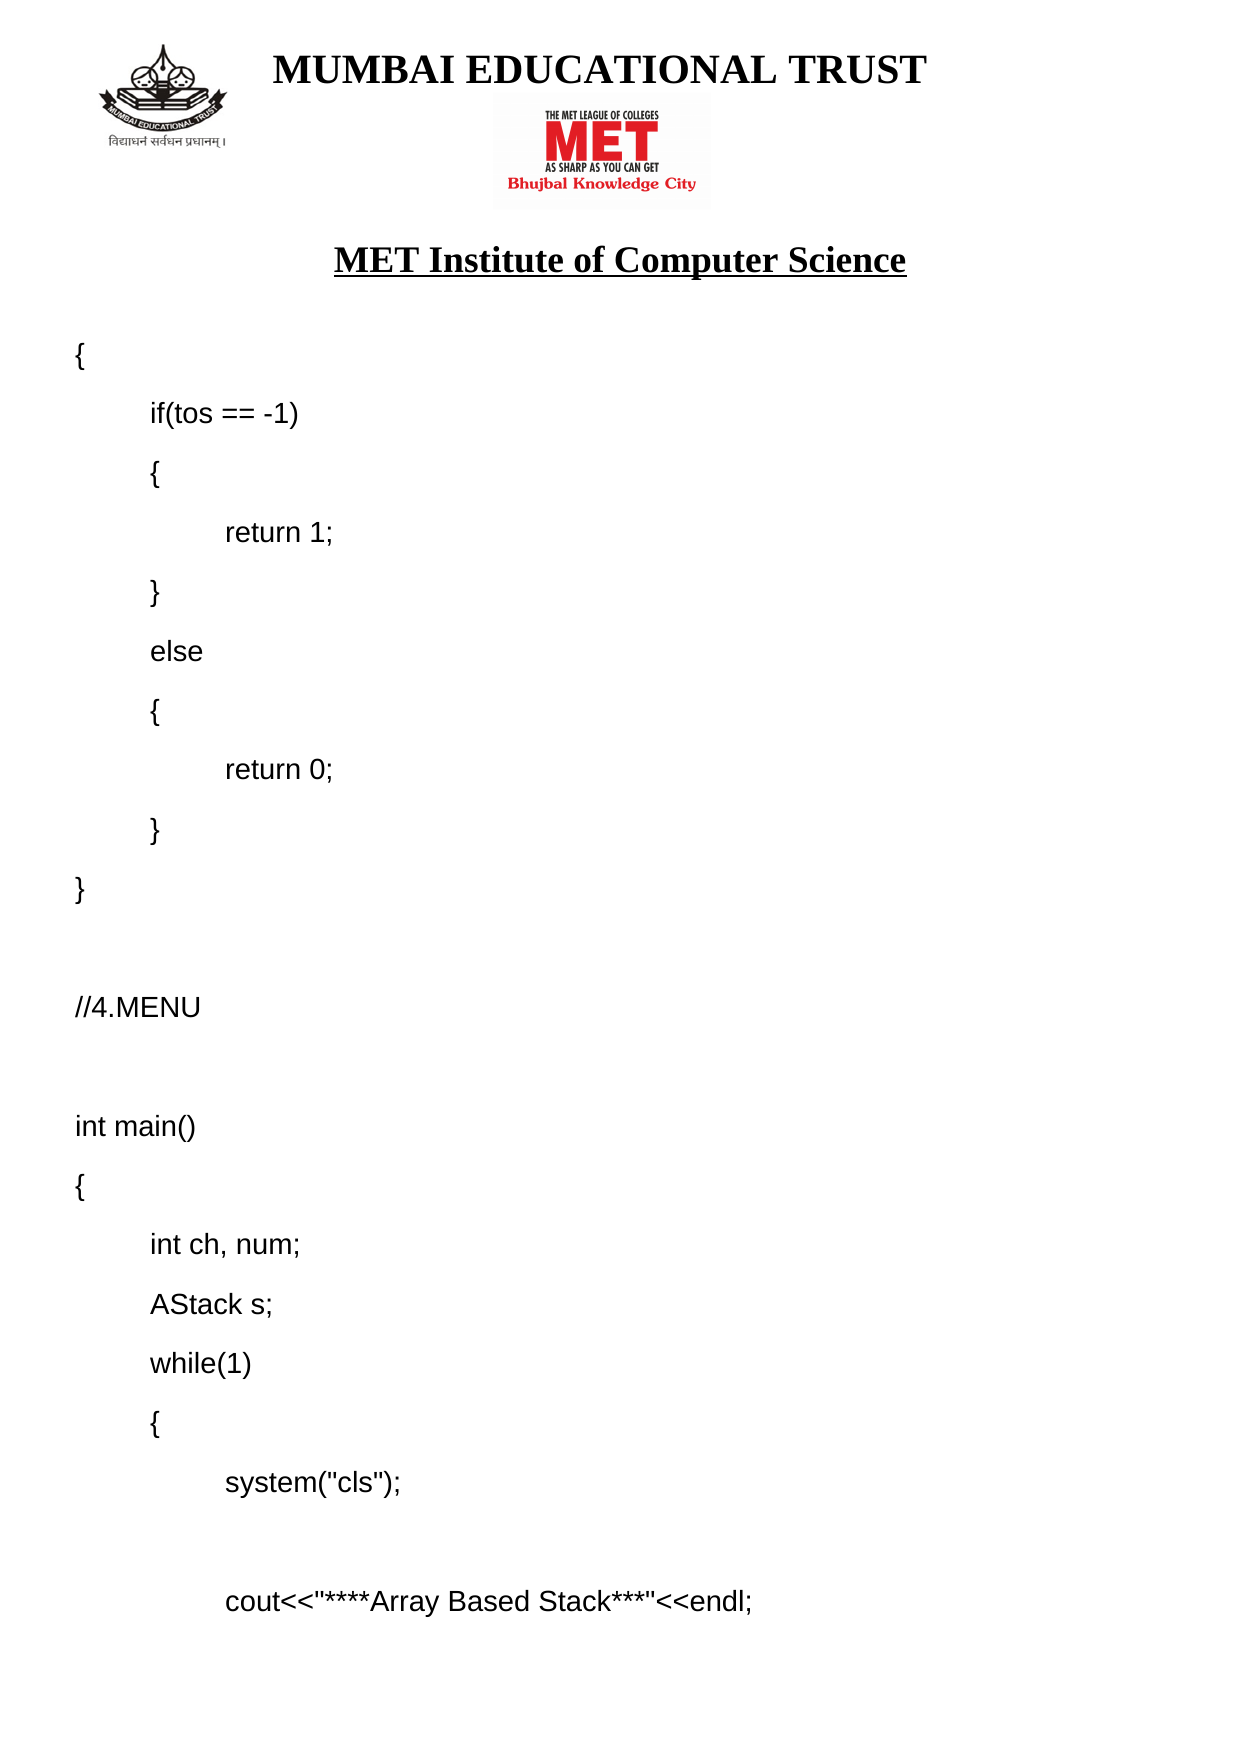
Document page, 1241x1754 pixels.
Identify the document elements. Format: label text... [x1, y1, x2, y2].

text { [75, 455, 1165, 489]
text { [75, 693, 1165, 726]
text return 1; [75, 515, 1165, 548]
text { [75, 1405, 1165, 1439]
text cout<<"****Array Based Stack***"<<endl; [75, 1583, 1165, 1617]
text AStack s; [75, 1287, 1165, 1320]
text else [75, 633, 1165, 667]
text } [75, 812, 1165, 845]
text { [75, 337, 1165, 370]
picture [492, 92, 712, 210]
text while(1) [75, 1346, 1165, 1379]
text if(tos == -1) [75, 396, 1165, 429]
text } [75, 574, 1165, 608]
text //4.MENU [75, 990, 1165, 1023]
text int main() [75, 1108, 1165, 1142]
text } [75, 871, 1165, 904]
text return 0; [75, 752, 1165, 786]
text { [75, 1168, 1165, 1201]
picture [98, 44, 228, 148]
text system("cls"); [75, 1465, 1165, 1498]
text int ch, num; [75, 1227, 1165, 1261]
